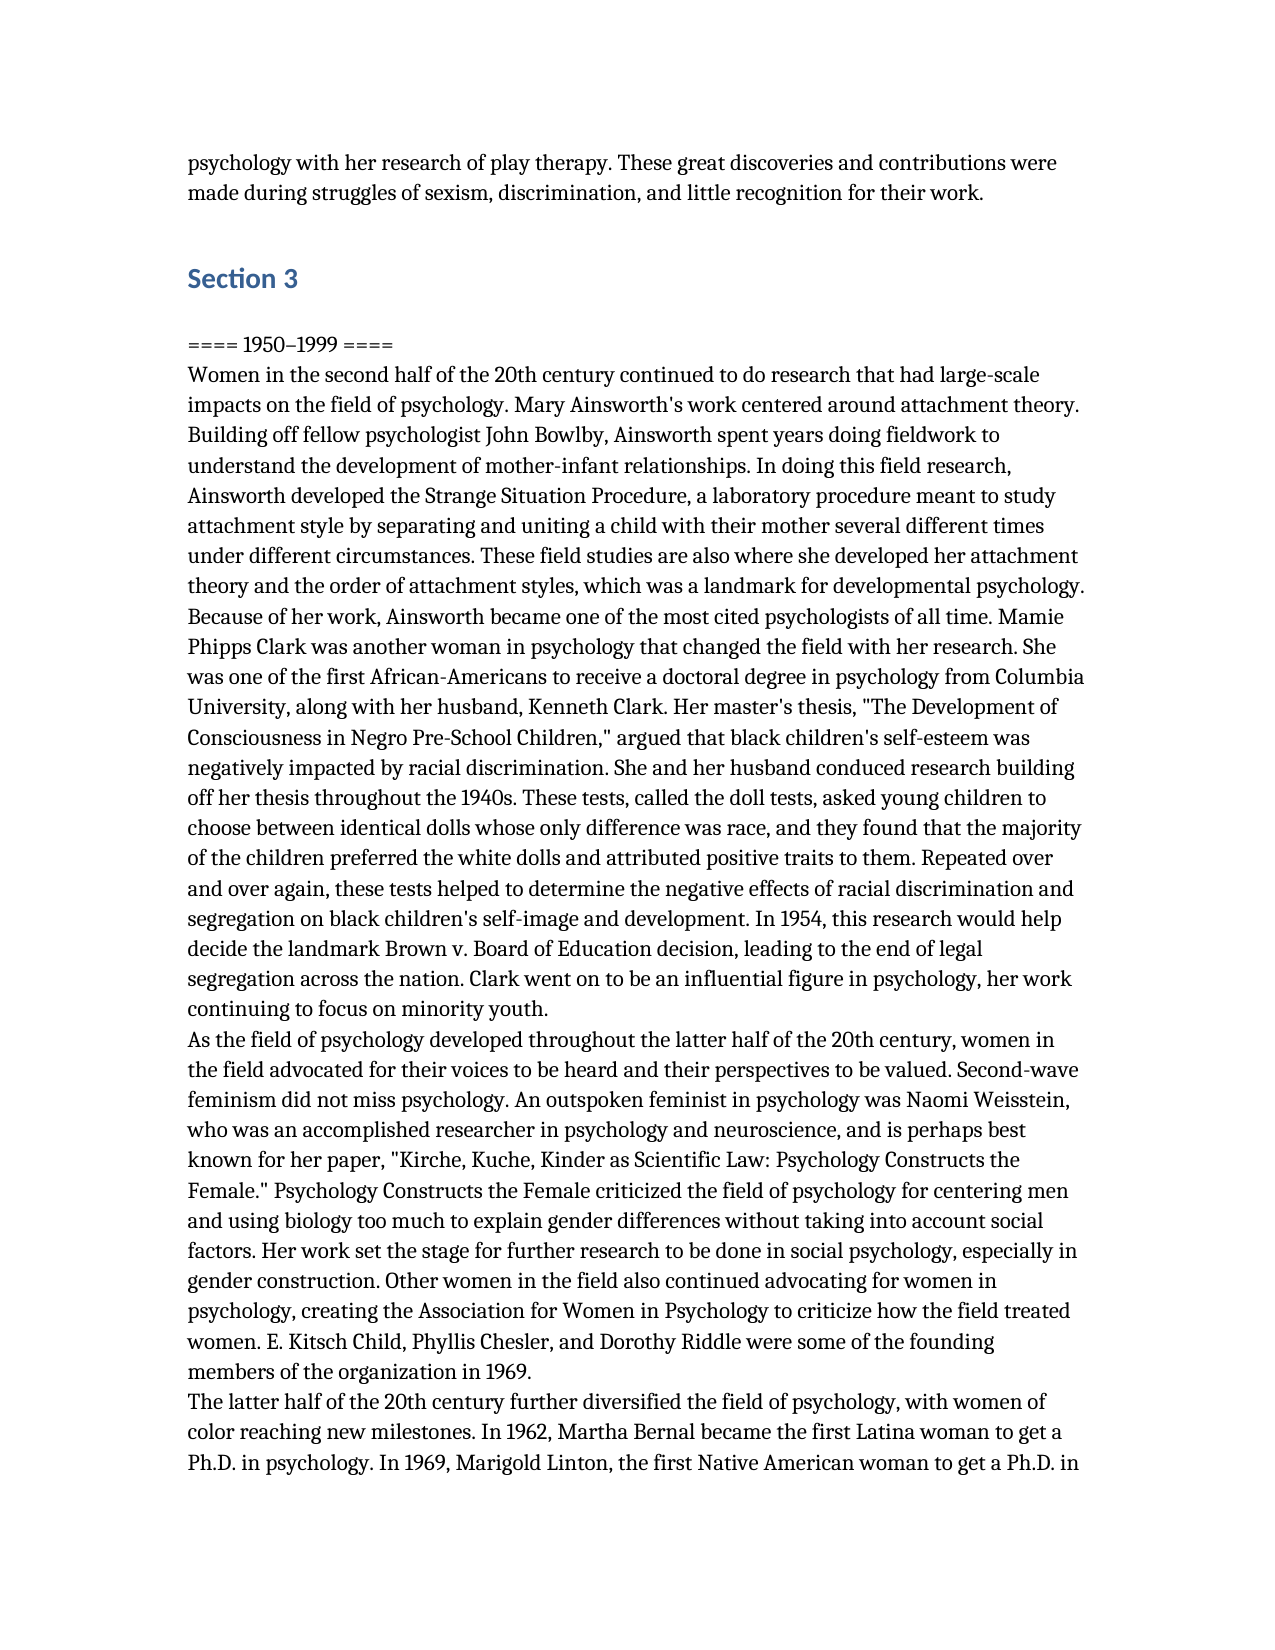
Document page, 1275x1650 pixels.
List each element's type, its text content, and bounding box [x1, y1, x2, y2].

text ==== 1950–1999 ==== Women in the second half of the 20th century continued to do research that had large-scale impacts on the field of psychology. Mary Ainsworth's work centered around attachment theory. Building off fellow psychologist John Bowlby, Ainsworth spent years doing fieldwork to understand the development of mother-infant relationships. In doing this field research, Ainsworth developed the Strange Situation Procedure, a laboratory procedure meant to study attachment style by separating and uniting a child with their mother several different times under different circumstances. These field studies are also where she developed her attachment theory and the order of attachment styles, which was a landmark for developmental psychology. Because of her work, Ainsworth became one of the most cited psychologists of all time. Mamie Phipps Clark was another woman in psychology that changed the field with her research. She was one of the first African-Americans to receive a doctoral degree in psychology from Columbia University, along with her husband, Kenneth Clark. Her master's thesis, "The Development of Consciousness in Negro Pre-School Children," argued that black children's self-esteem was negatively impacted by racial discrimination. She and her husband conduced research building off her thesis throughout the 1940s. These tests, called the doll tests, asked young children to choose between identical dolls whose only difference was race, and they found that the majority of the children preferred the white dolls and attributed positive traits to them. Repeated over and over again, these tests helped to determine the negative effects of racial discrimination and segregation on black children's self-image and development. In 1954, this research would help decide the landmark Brown v. Board of Education decision, leading to the end of legal segregation across the nation. Clark went on to be an influential figure in psychology, her work continuing to focus on minority youth. As the field of psychology developed throughout the latter half of the 20th century, women in the field advocated for their voices to be heard and their perspectives to be valued. Second-wave feminism did not miss psychology. An outspoken feminist in psychology was Naomi Weisstein, who was an accomplished researcher in psychology and neuroscience, and is perhaps best known for her paper, "Kirche, Kuche, Kinder as Scientific Law: Psychology Constructs the Female." Psychology Constructs the Female criticized the field of psychology for centering men and using biology too much to explain gender differences without taking into account social factors. Her work set the stage for further research to be done in social psychology, especially in gender construction. Other women in the field also continued advocating for women in psychology, creating the Association for Women in Psychology to criticize how the field treated women. E. Kitsch Child, Phyllis Chesler, and Dorothy Riddle were some of the founding members of the organization in 1969. The latter half of the 20th century further diversified the field of psychology, with women of color reaching new milestones. In 1962, Martha Bernal became the first Latina woman to get a Ph.D. in psychology. In 1969, Marigold Linton, the first Native American woman to get a Ph.D. in [187, 301, 1087, 1476]
subtitle Section 3 [187, 260, 1087, 296]
text psychology with her research of play therapy. These great discoveries and contributions were made during struggles of sexism, discrimination, and little recognition for their work. [187, 150, 1087, 207]
